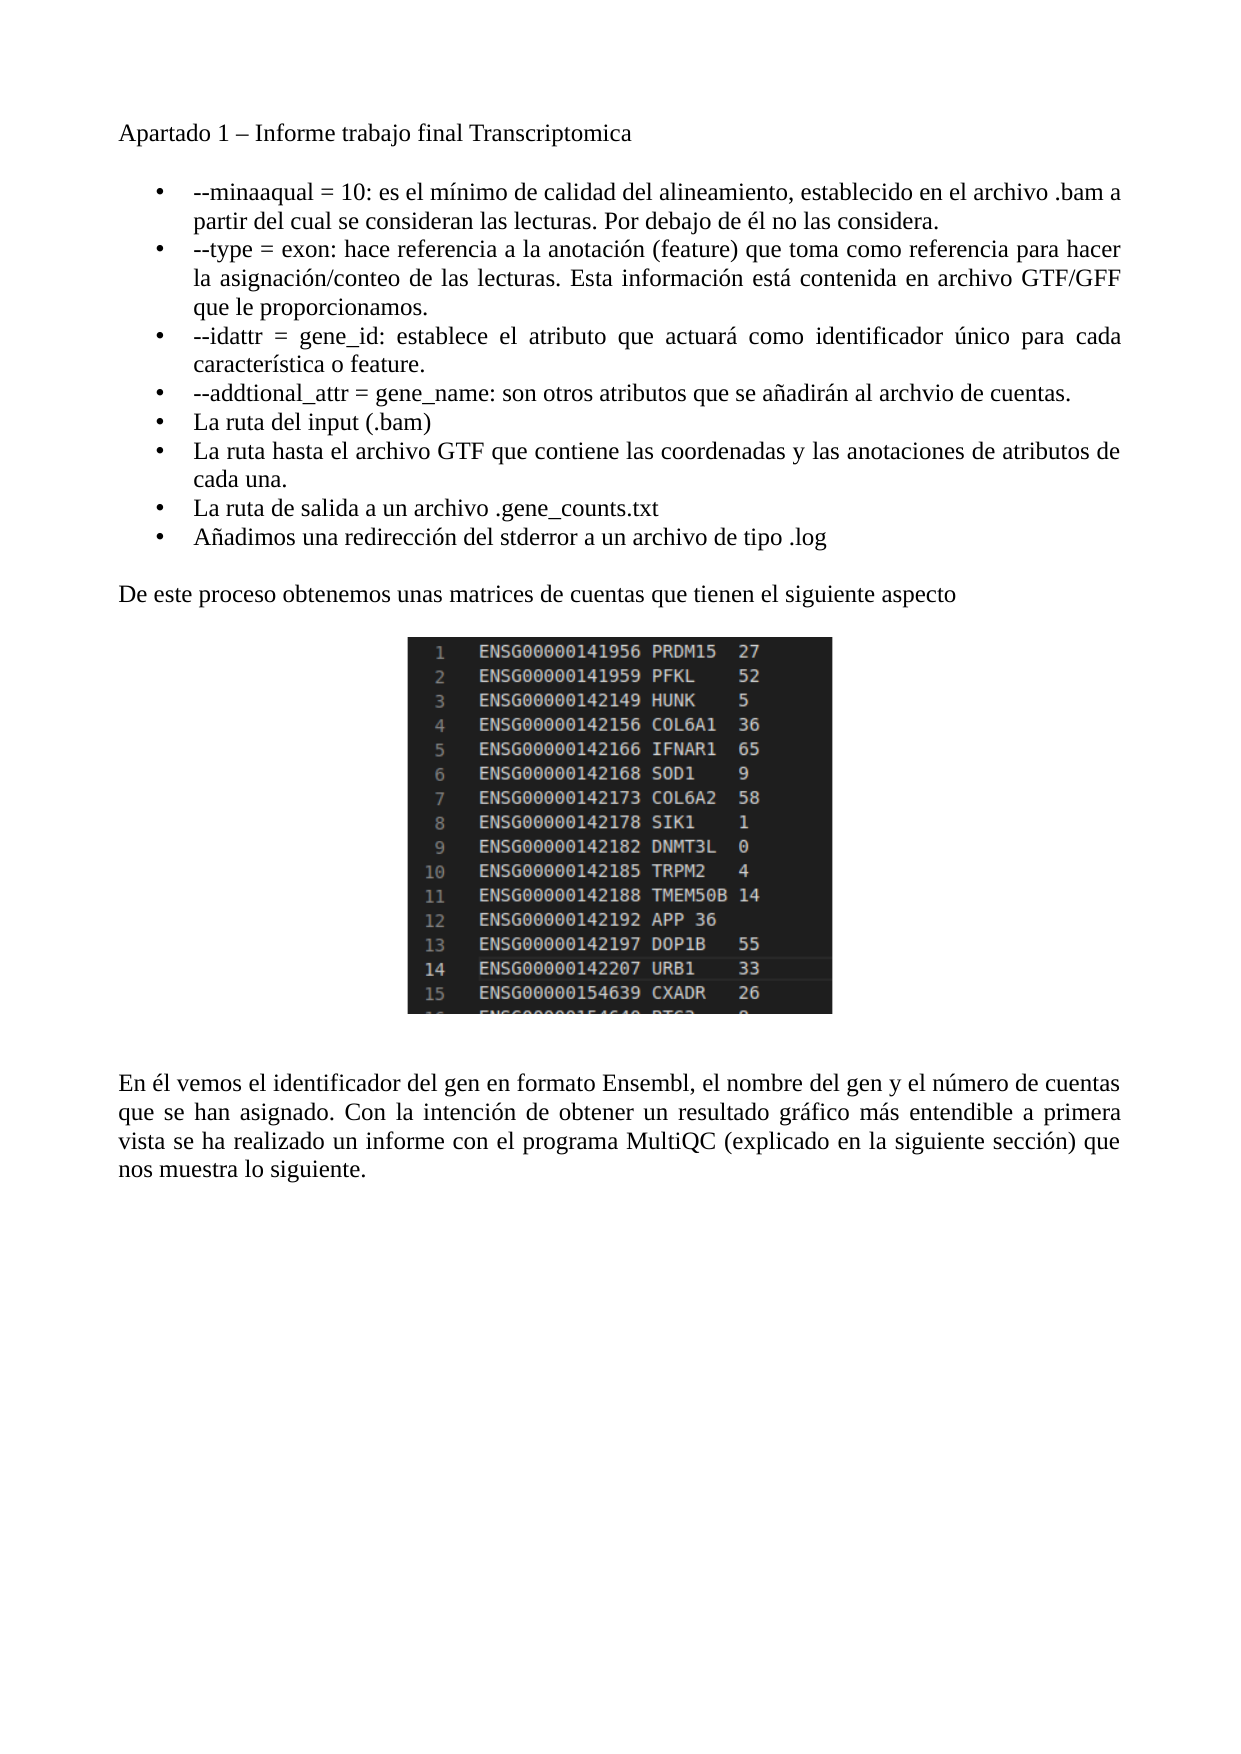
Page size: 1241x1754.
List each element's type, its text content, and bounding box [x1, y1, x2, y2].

list La ruta hasta el archivo GTF que contiene las coordenadas y las anotaciones de atributos de cada una. [156, 436, 1122, 493]
text En él vemos el identificador del gen en formato Ensembl, el nombre del gen y el número de cuentas que se han asignado. Con la intención de obtener un resultado gráfico más entendible a primera vista se ha realizado un informe con el programa MultiQC (explicado en la siguiente sección) que nos muestra lo siguiente. [118, 1068, 1122, 1183]
list --minaaqual = 10: es el mínimo de calidad del alineamiento, establecido en el archivo .bam a partir del cual se consideran las lecturas. Por debajo de él no las considera. [156, 177, 1122, 234]
list --idattr = gene_id: establece el atributo que actuará como identificador único para cada característica o feature. [156, 321, 1122, 378]
text De este proceso obtenemos unas matrices de cuentas que tienen el siguiente aspecto [118, 579, 1122, 608]
picture [407, 637, 833, 1014]
list Añadimos una redirección del stderror a un archivo de tipo .log [156, 522, 1122, 551]
list La ruta de salida a un archivo .gene_counts.txt [156, 493, 1122, 522]
list --type = exon: hace referencia a la anotación (feature) que toma como referencia para hacer la asignación/conteo de las lecturas. Esta información está contenida en archivo GTF/GFF que le proporcionamos. [156, 234, 1122, 321]
list La ruta del input (.bam) [156, 407, 1122, 436]
list --addtional_attr = gene_name: son otros atributos que se añadirán al archvio de cuentas. [156, 378, 1122, 407]
